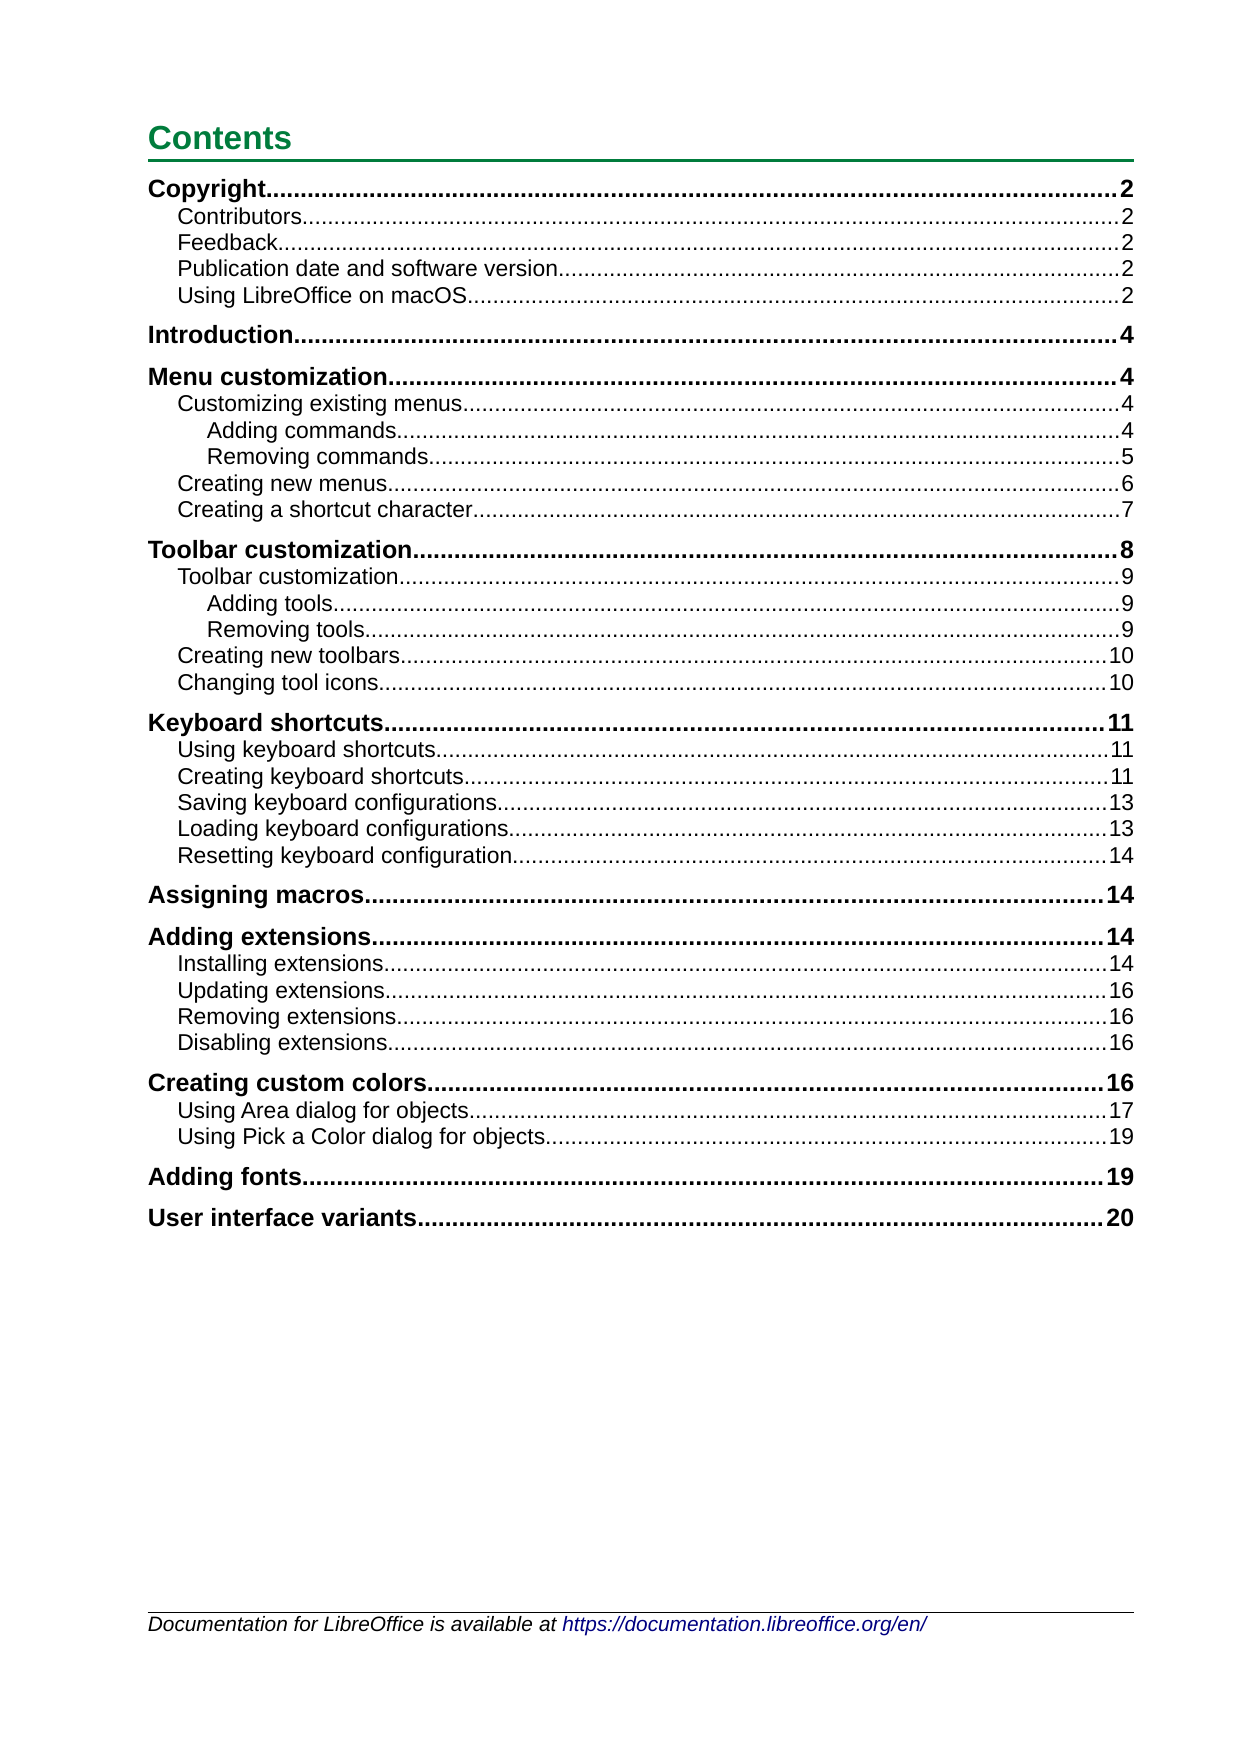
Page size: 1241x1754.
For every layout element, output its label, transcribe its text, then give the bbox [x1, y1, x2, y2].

text Using Area dialog for objects 17 [177, 1097, 1134, 1123]
text Using Pick a Color dialog for objects 19 [177, 1123, 1134, 1149]
text Creating keyboard shortcuts 11 [177, 763, 1134, 789]
text Saving keyboard configurations 13 [177, 789, 1134, 815]
text Resetting keyboard configuration 14 [177, 842, 1134, 868]
text Adding extensions 14 [148, 922, 1134, 950]
text Creating custom colors 16 [148, 1068, 1134, 1097]
text Creating new menus 6 [177, 469, 1134, 496]
text Using keyboard shortcuts 11 [177, 736, 1134, 763]
text Loading keyboard configurations 13 [177, 815, 1134, 842]
text Removing tools 9 [207, 616, 1134, 642]
text Adding commands 4 [207, 417, 1134, 443]
text Toolbar customization 9 [177, 563, 1134, 590]
text Customizing existing menus 4 [177, 390, 1134, 417]
text Adding tools 9 [207, 590, 1134, 616]
text Contributors 2 [177, 203, 1134, 229]
text Updating extensions 16 [177, 977, 1134, 1003]
text Publication date and software version 2 [177, 255, 1134, 282]
text Feedback 2 [177, 229, 1134, 255]
text Introduction 4 [148, 321, 1134, 349]
text Keyboard shortcuts 11 [148, 707, 1134, 736]
text Using LibreOffice on macOS 2 [177, 282, 1134, 308]
text User interface variants 20 [148, 1203, 1134, 1232]
text Installing extensions 14 [177, 950, 1134, 977]
text Disabling extensions 16 [177, 1029, 1134, 1056]
text Menu customization 4 [148, 362, 1134, 390]
text Changing tool icons 10 [177, 669, 1134, 695]
text Copyright 2 [148, 174, 1134, 203]
text Assigning macros 14 [148, 880, 1134, 909]
text Creating new toolbars 10 [177, 642, 1134, 669]
text Toolbar customization 8 [148, 534, 1134, 563]
subtitle Contents [148, 118, 1134, 159]
text Creating a shortcut character 7 [177, 496, 1134, 522]
text Removing commands 5 [207, 443, 1134, 469]
text Removing extensions 16 [177, 1003, 1134, 1029]
text Adding fonts 19 [148, 1162, 1134, 1191]
